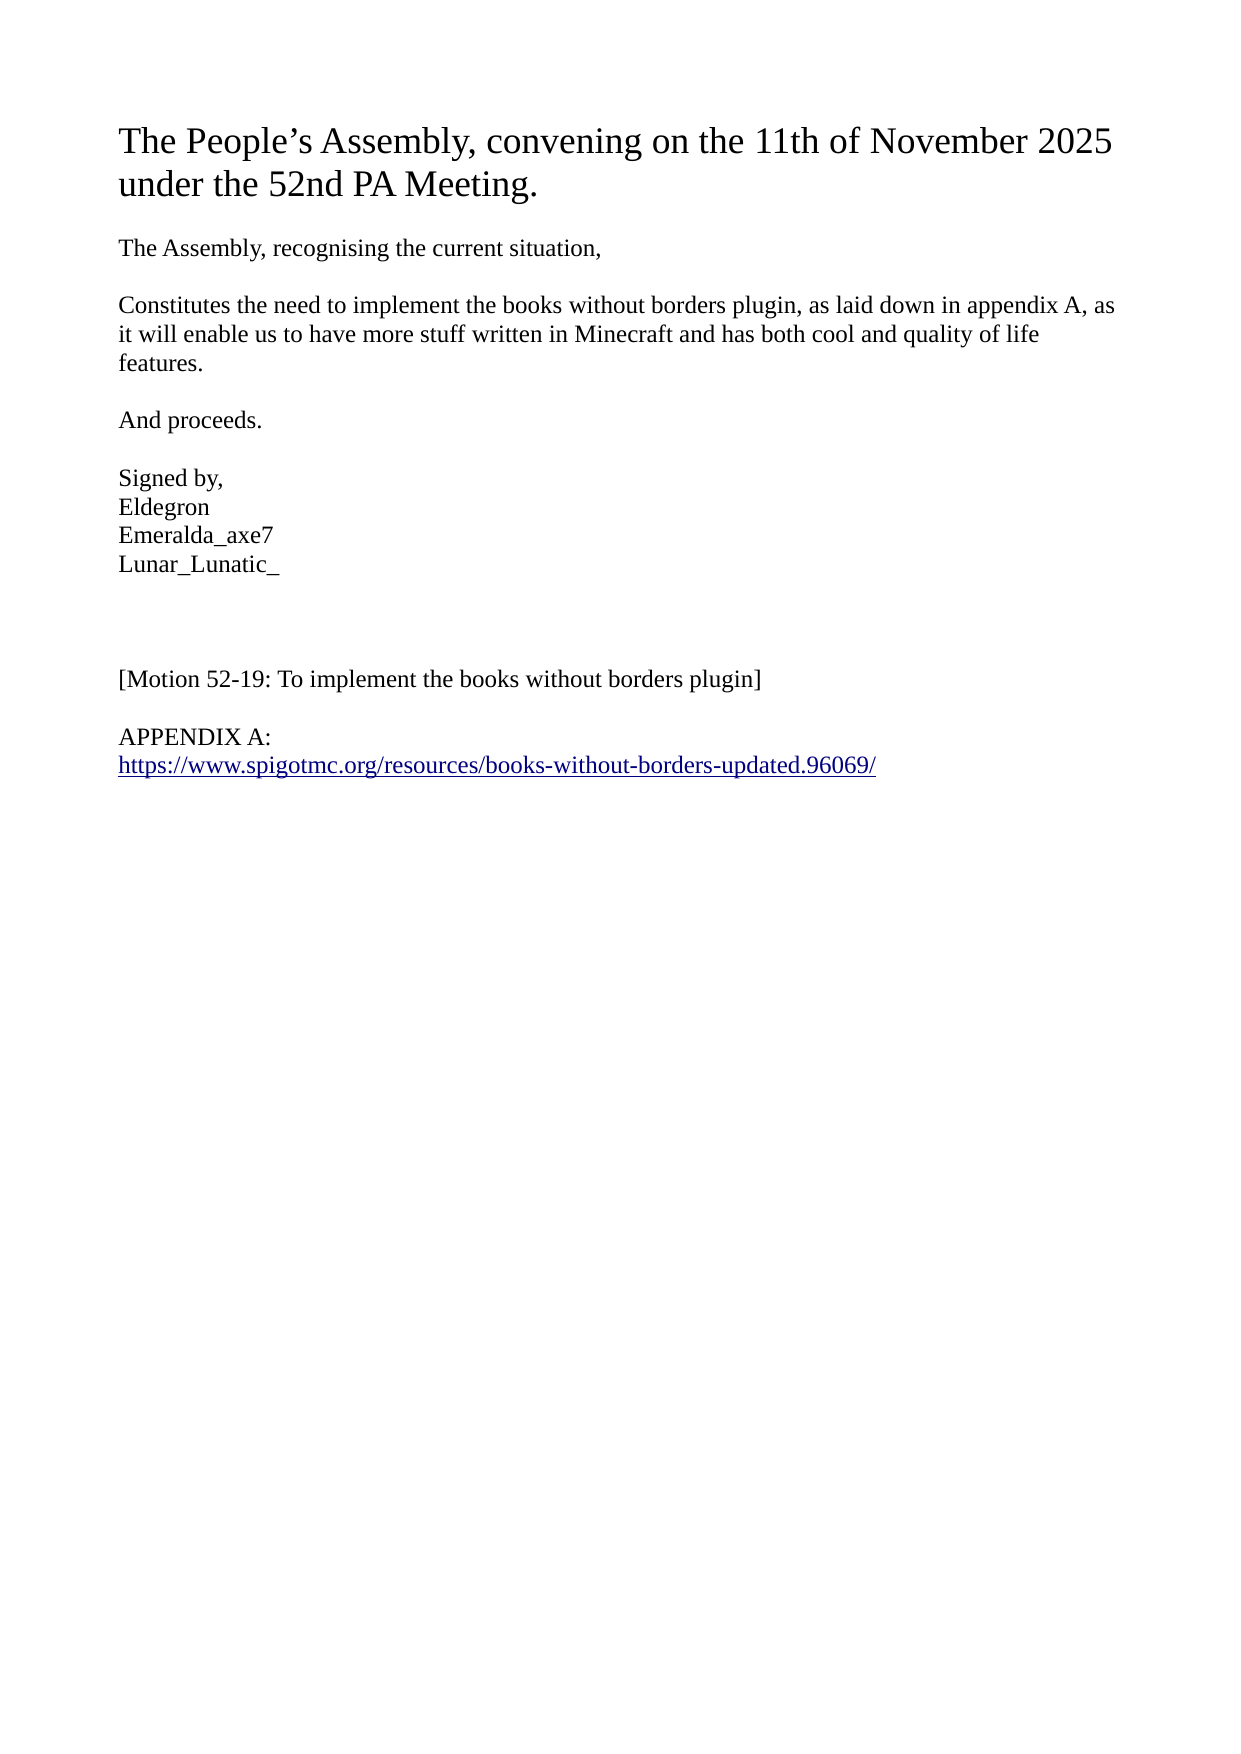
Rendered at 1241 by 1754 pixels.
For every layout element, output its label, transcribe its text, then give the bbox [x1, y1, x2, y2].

text The Assembly, recognising the current situation, [118, 233, 1122, 262]
text And proceeds. [118, 406, 1122, 434]
text https://www.spigotmc.org/resources/books-without-borders-updated.96069/ [118, 751, 1122, 779]
text Lunar_Lunatic_ [118, 549, 1122, 578]
text Eldegron [118, 492, 1122, 521]
text Constitutes the need to implement the books without borders plugin, as laid down in appendix A, as it will enable us to have more stuff written in Minecraft and has both cool and quality of life features. [118, 291, 1122, 377]
text Signed by, [118, 463, 1122, 492]
text The People’s Assembly, convening on the 11th of November 2025 under the 52nd PA Meeting. [118, 118, 1122, 204]
text [Motion 52-19: To implement the books without borders plugin] [118, 664, 1122, 693]
text APPENDIX A: [118, 722, 1122, 751]
text Emeralda_axe7 [118, 521, 1122, 549]
